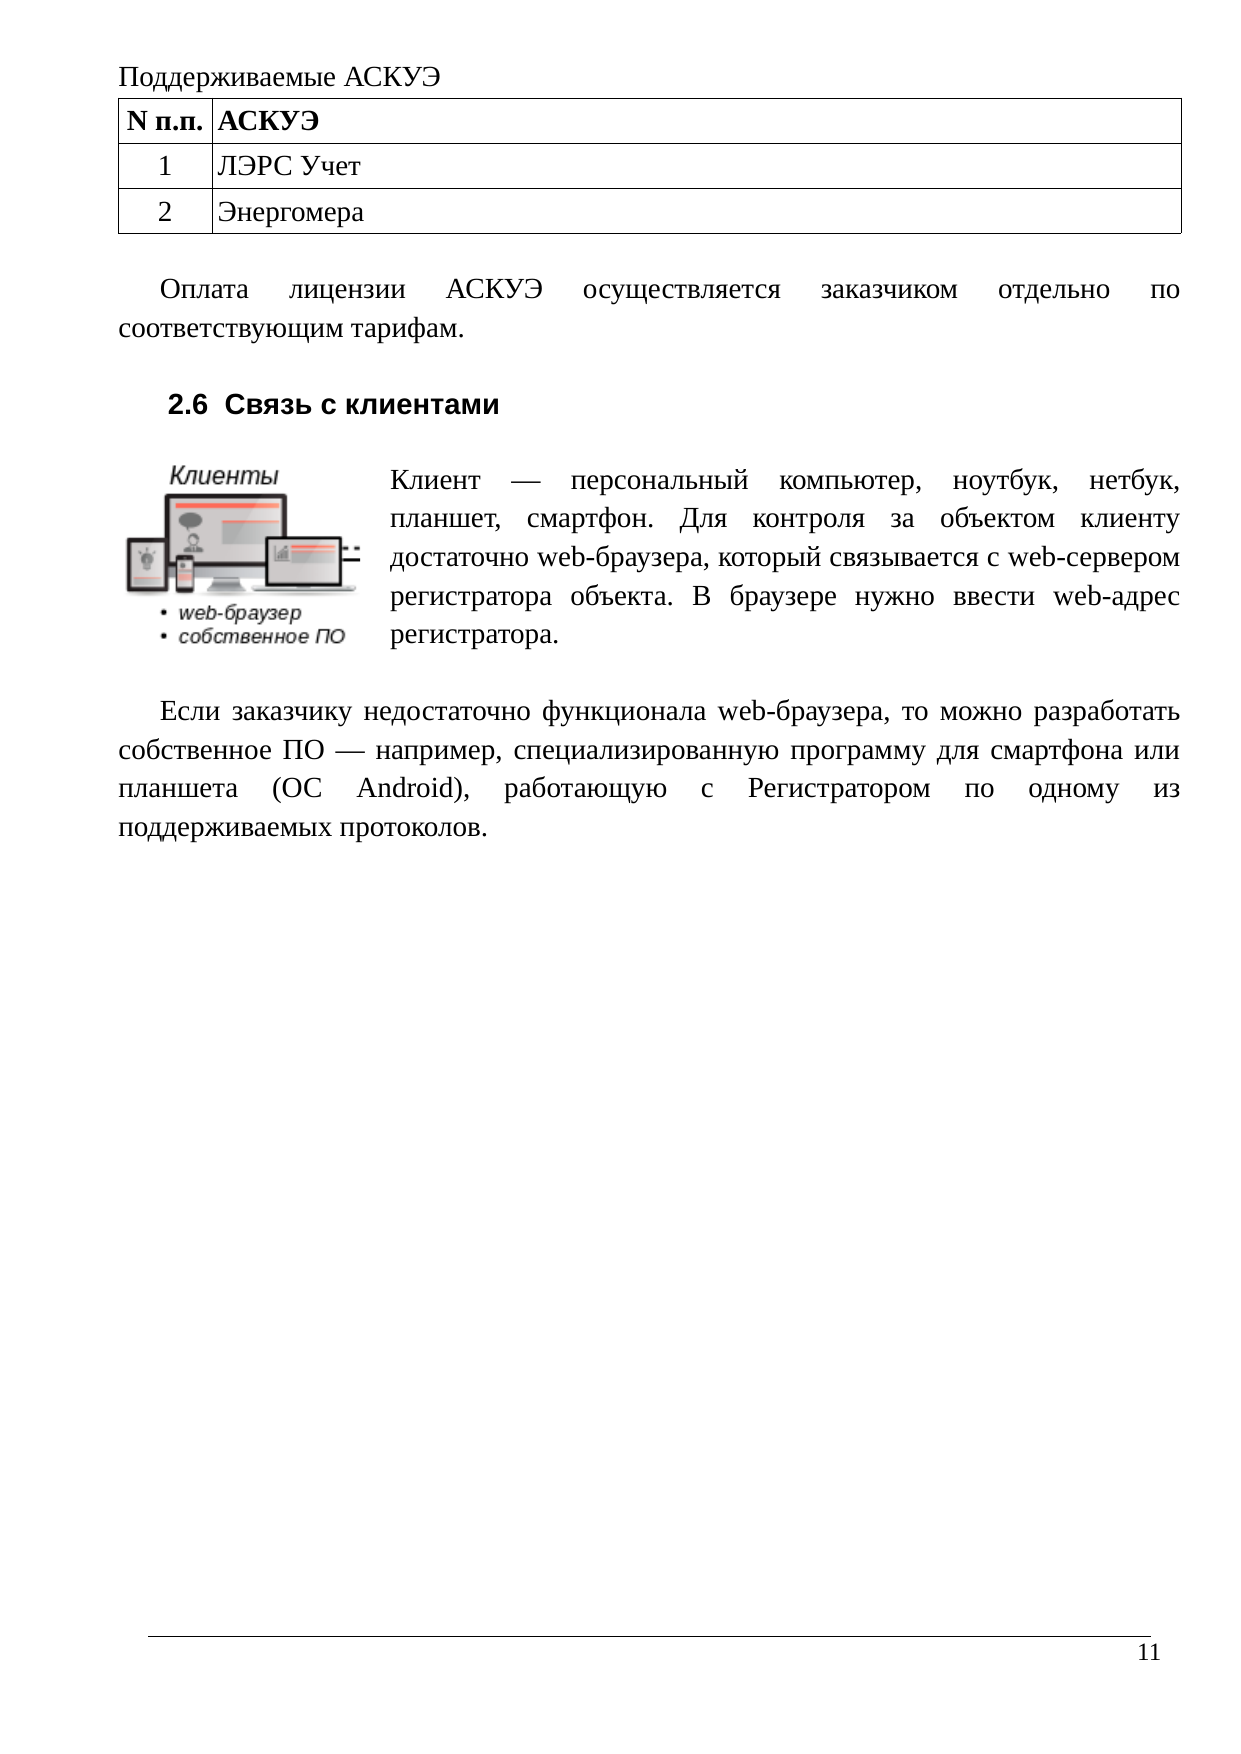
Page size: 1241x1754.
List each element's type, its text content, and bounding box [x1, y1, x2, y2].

table_cell 2 [119, 189, 212, 233]
table_cell Энергомера [213, 189, 1181, 233]
subtitle Связь с клиентами [118, 387, 1181, 421]
table_header N п.п. [119, 99, 212, 143]
text Клиент — персональный компьютер, ноутбук, нетбук, планшет, смартфон. Для контроля за объектом клиенту достаточно web-браузера, который связывается с web-сервером регистратора объекта. В браузере нужно ввести web-адрес регистратора. [361, 462, 1181, 650]
picture [118, 462, 361, 653]
table_cell ЛЭРС Учет [213, 144, 1181, 188]
table_cell 1 [119, 144, 212, 188]
table_header АСКУЭ [213, 99, 1181, 143]
text Поддерживаемые АСКУЭ [118, 59, 1181, 93]
text Если заказчику недостаточно функционала web-браузера, то можно разработать собственное ПО — например, специализированную программу для смартфона или планшета (ОС Android), работающую с Регистратором по одному из поддерживаемых протоколов. [118, 693, 1181, 842]
text Оплата лицензии АСКУЭ осуществляется заказчиком отдельно по соответствующим тарифам. [118, 272, 1181, 344]
